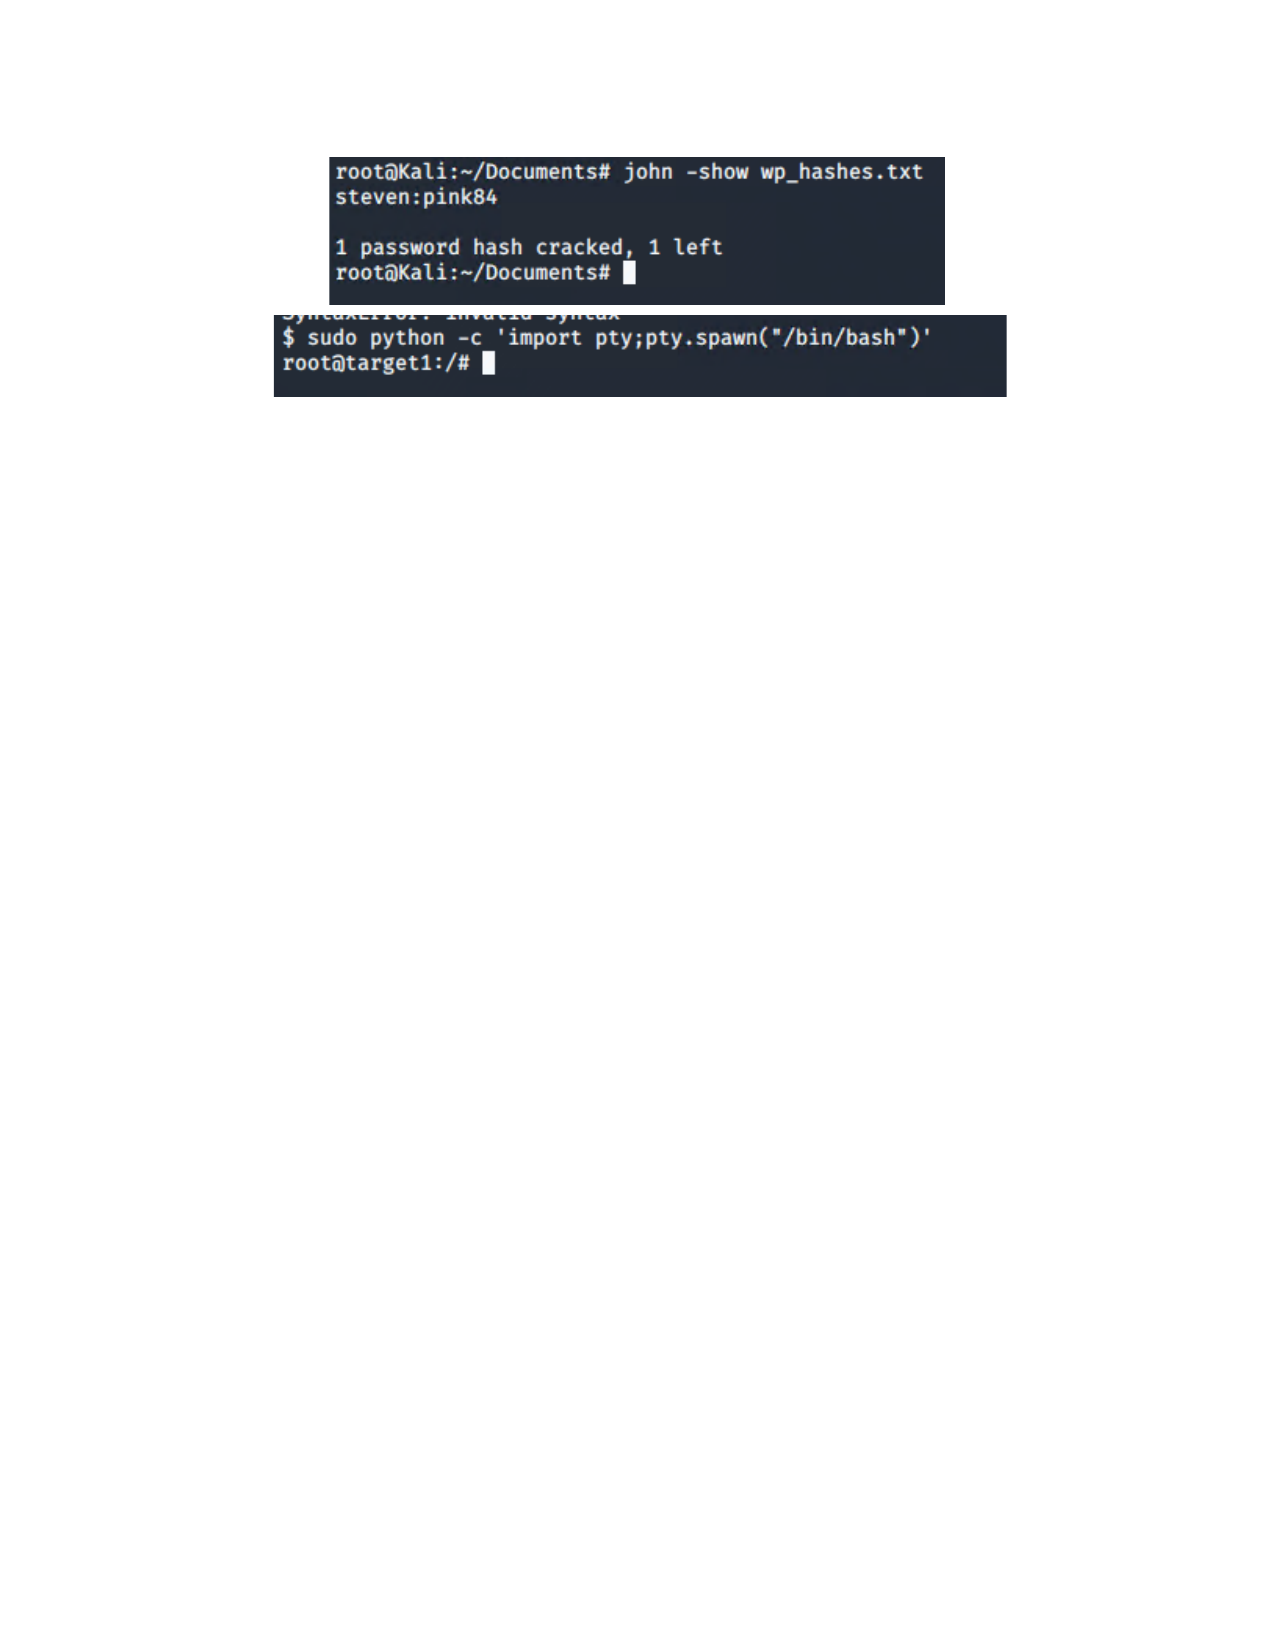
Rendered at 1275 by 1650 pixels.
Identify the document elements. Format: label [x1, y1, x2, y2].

picture [273, 315, 1007, 397]
picture [329, 157, 945, 305]
